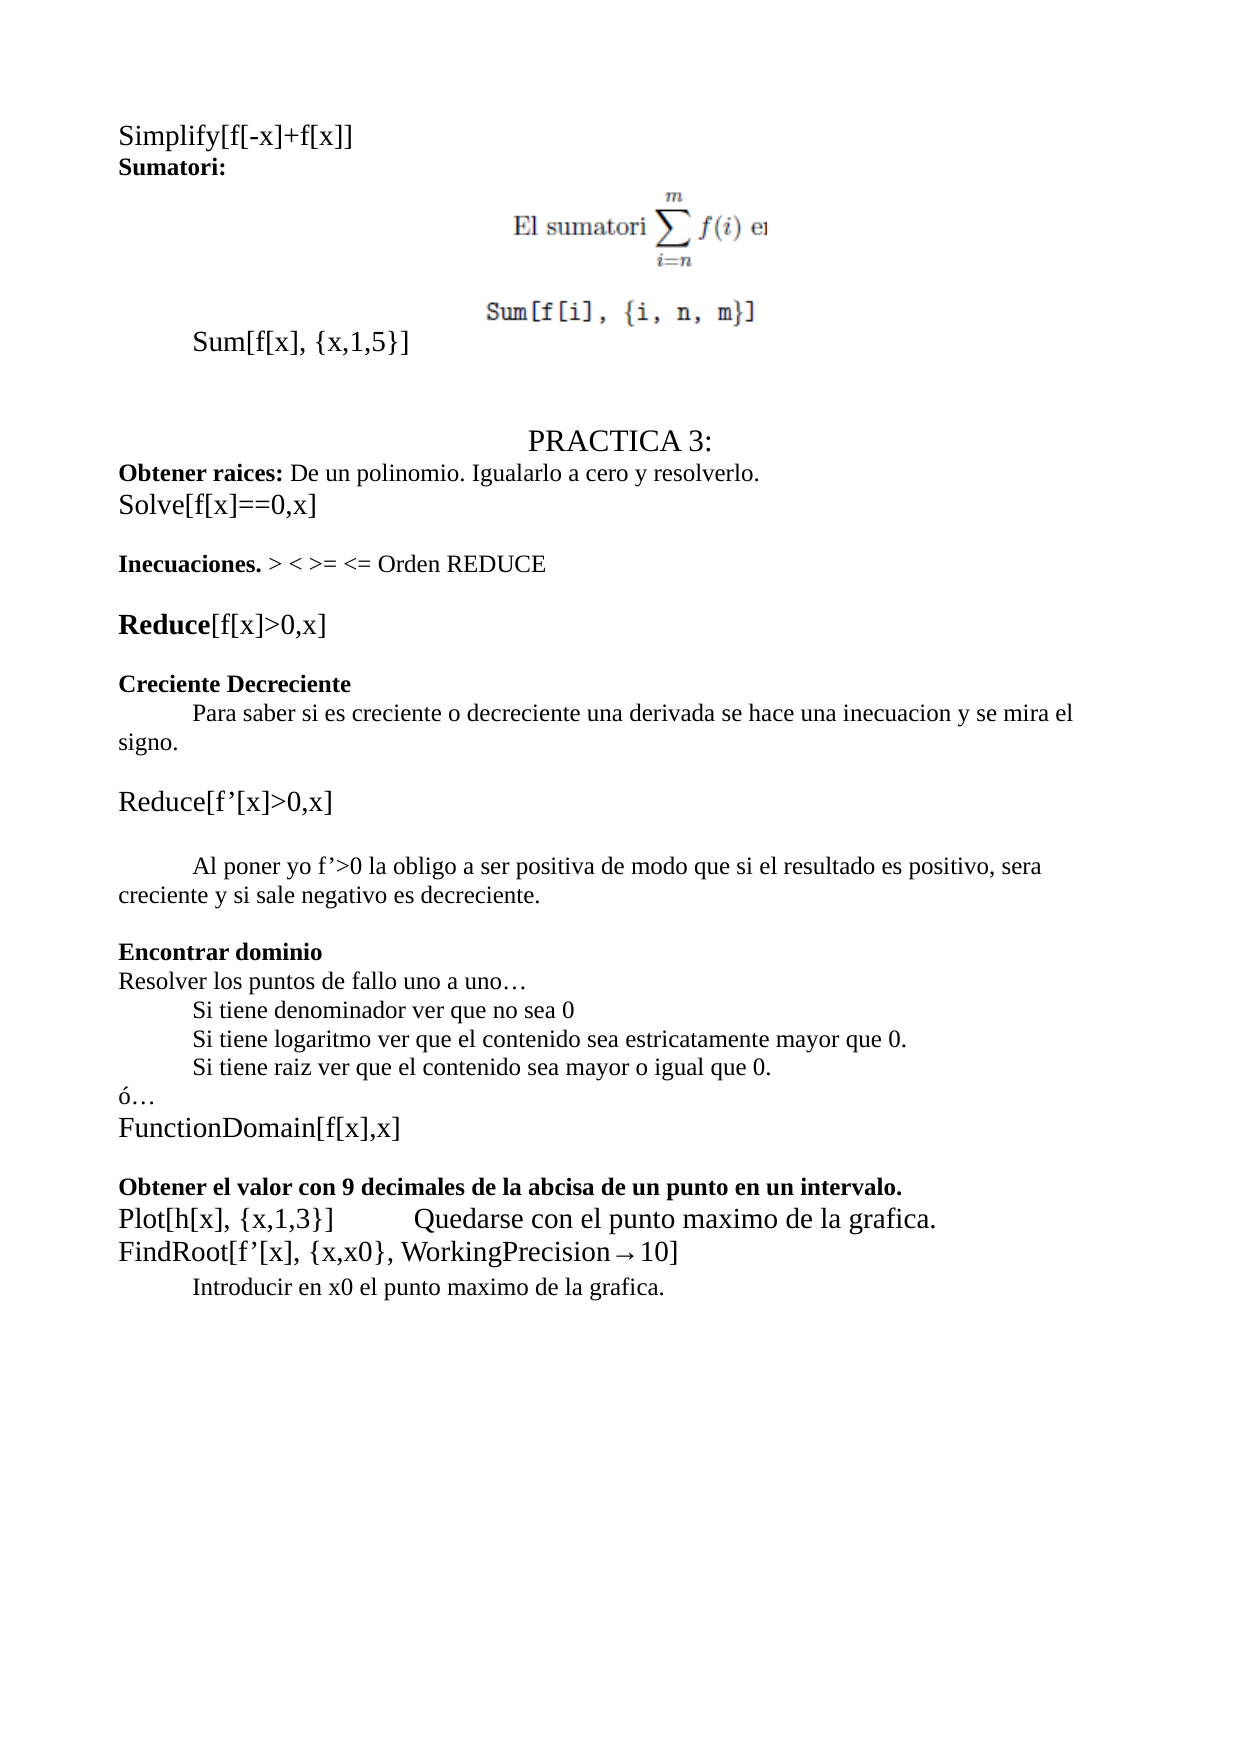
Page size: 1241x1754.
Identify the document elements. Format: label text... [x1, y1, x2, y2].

text Plot[h[x], {x,1,3}] Quedarse con el punto maximo de la grafica. [118, 1201, 1122, 1234]
text Reduce[f’[x]>0,x] [118, 784, 1122, 818]
picture [473, 180, 767, 336]
text Sumatori: [118, 152, 1122, 180]
text Creciente Decreciente [118, 669, 1122, 698]
text Reduce[f[x]>0,x] [118, 607, 1122, 640]
text Para saber si es creciente o decreciente una derivada se hace una inecuacion y se mira el signo. [118, 698, 1122, 755]
text FindRoot[f’[x], {x,x0}, WorkingPrecision→10] [118, 1234, 1122, 1268]
text Solve[f[x]==0,x] [118, 487, 1122, 521]
text Inecuaciones. > < >= <= Orden REDUCE [118, 549, 1122, 578]
text Obtener raices: De un polinomio. Igualarlo a cero y resolverlo. [118, 458, 1122, 487]
text Introducir en x0 el punto maximo de la grafica. [118, 1268, 1122, 1302]
text Simplify[f[-x]+f[x]] [118, 118, 1122, 152]
text Obtener el valor con 9 decimales de la abcisa de un punto en un intervalo. [118, 1172, 1122, 1201]
text Al poner yo f’>0 la obligo a ser positiva de modo que si el resultado es positivo, sera creciente y si sale negativo es decreciente. Encontrar dominio Resolver los puntos de fallo uno a uno… Si tiene denominador ver que no sea 0 Si tiene logaritmo ver que el contenido sea estricatamente mayor que 0. Si tiene raiz ver que el contenido sea mayor o igual que 0. [118, 851, 1122, 1081]
text Sum[f[x], {x,1,5}] [118, 324, 1122, 358]
text PRACTICA 3: [118, 422, 1122, 458]
text ó… FunctionDomain[f[x],x] [118, 1081, 1122, 1143]
